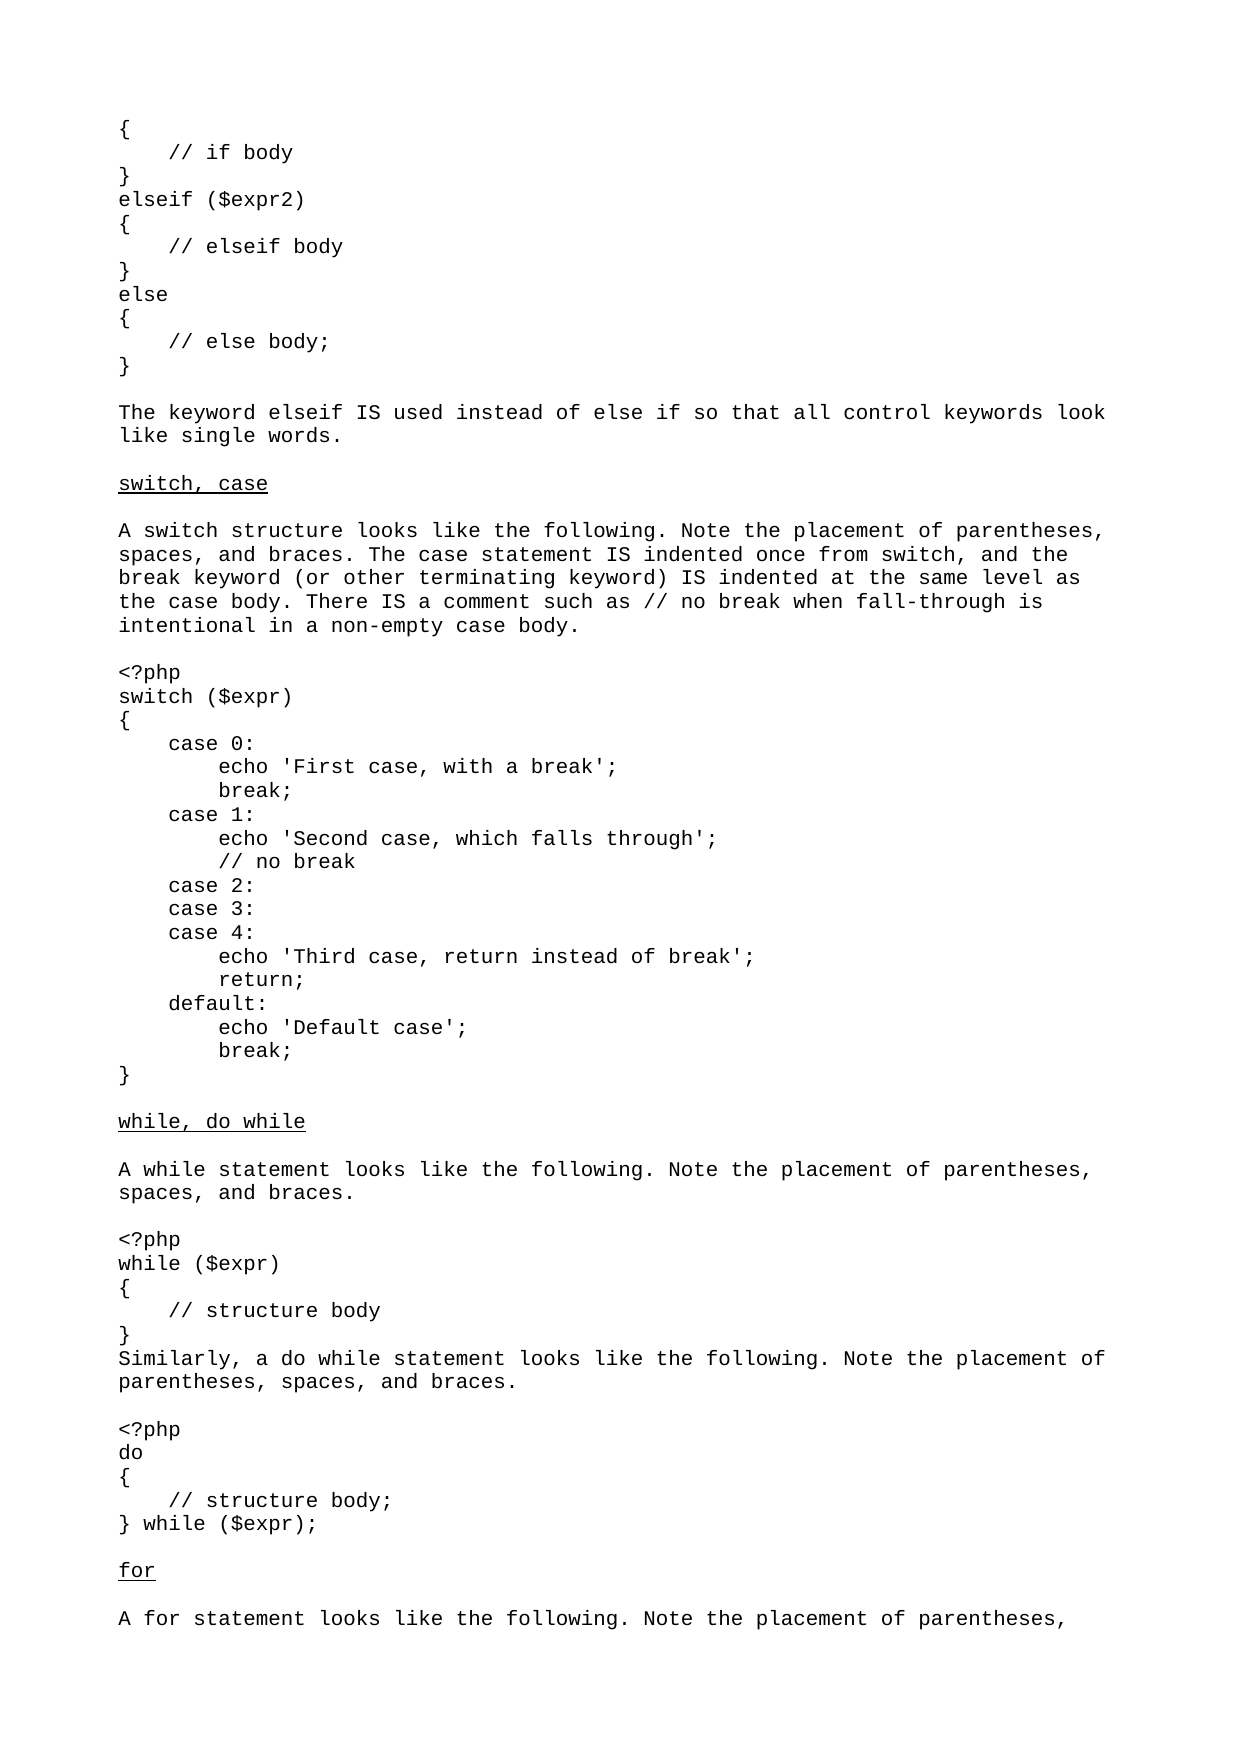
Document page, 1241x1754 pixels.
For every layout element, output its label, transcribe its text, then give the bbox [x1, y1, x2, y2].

text { [118, 213, 1122, 236]
text <?php [118, 1419, 1122, 1442]
text return; [118, 969, 1122, 993]
text else [118, 284, 1122, 307]
text } [118, 1064, 1122, 1088]
text <?php [118, 1229, 1122, 1253]
text do [118, 1442, 1122, 1466]
text while ($expr) [118, 1253, 1122, 1277]
text echo 'Default case'; [118, 1017, 1122, 1040]
text // elseif body [118, 236, 1122, 260]
text <?php [118, 662, 1122, 686]
text } [118, 354, 1122, 378]
text { [118, 709, 1122, 733]
text // no break [118, 851, 1122, 875]
text break; [118, 780, 1122, 804]
text case 2: [118, 875, 1122, 898]
text case 0: [118, 733, 1122, 757]
text switch, case [118, 473, 1122, 496]
text break; [118, 1040, 1122, 1064]
text case 4: [118, 922, 1122, 946]
text echo 'First case, with a break'; [118, 757, 1122, 780]
text A for statement looks like the following. Note the placement of parentheses, [118, 1608, 1122, 1631]
text echo 'Third case, return instead of break'; [118, 946, 1122, 969]
text echo 'Second case, which falls through'; [118, 827, 1122, 851]
text default: [118, 993, 1122, 1017]
text case 1: [118, 804, 1122, 827]
text // else body; [118, 331, 1122, 354]
text switch ($expr) [118, 686, 1122, 709]
text { [118, 1466, 1122, 1489]
text } [118, 165, 1122, 189]
text // structure body; [118, 1489, 1122, 1513]
text // structure body [118, 1300, 1122, 1324]
text elseif ($expr2) [118, 189, 1122, 213]
text } while ($expr); [118, 1513, 1122, 1537]
text { [118, 1277, 1122, 1300]
text } [118, 1324, 1122, 1348]
text while, do while [118, 1111, 1122, 1135]
text for [118, 1561, 1122, 1584]
text { [118, 118, 1122, 142]
text // if body [118, 142, 1122, 165]
text Similarly, a do while statement looks like the following. Note the placement of parentheses, spaces, and braces. [118, 1348, 1122, 1395]
text case 3: [118, 898, 1122, 922]
text { [118, 307, 1122, 331]
text A switch structure looks like the following. Note the placement of parentheses, spaces, and braces. The case statement IS indented once from switch, and the break keyword (or other terminating keyword) IS indented at the same level as the case body. There IS a comment such as // no break when fall-through is intentional in a non-empty case body. [118, 520, 1122, 638]
text The keyword elseif IS used instead of else if so that all control keywords look like single words. [118, 402, 1122, 449]
text } [118, 260, 1122, 284]
text A while statement looks like the following. Note the placement of parentheses, spaces, and braces. [118, 1158, 1122, 1206]
